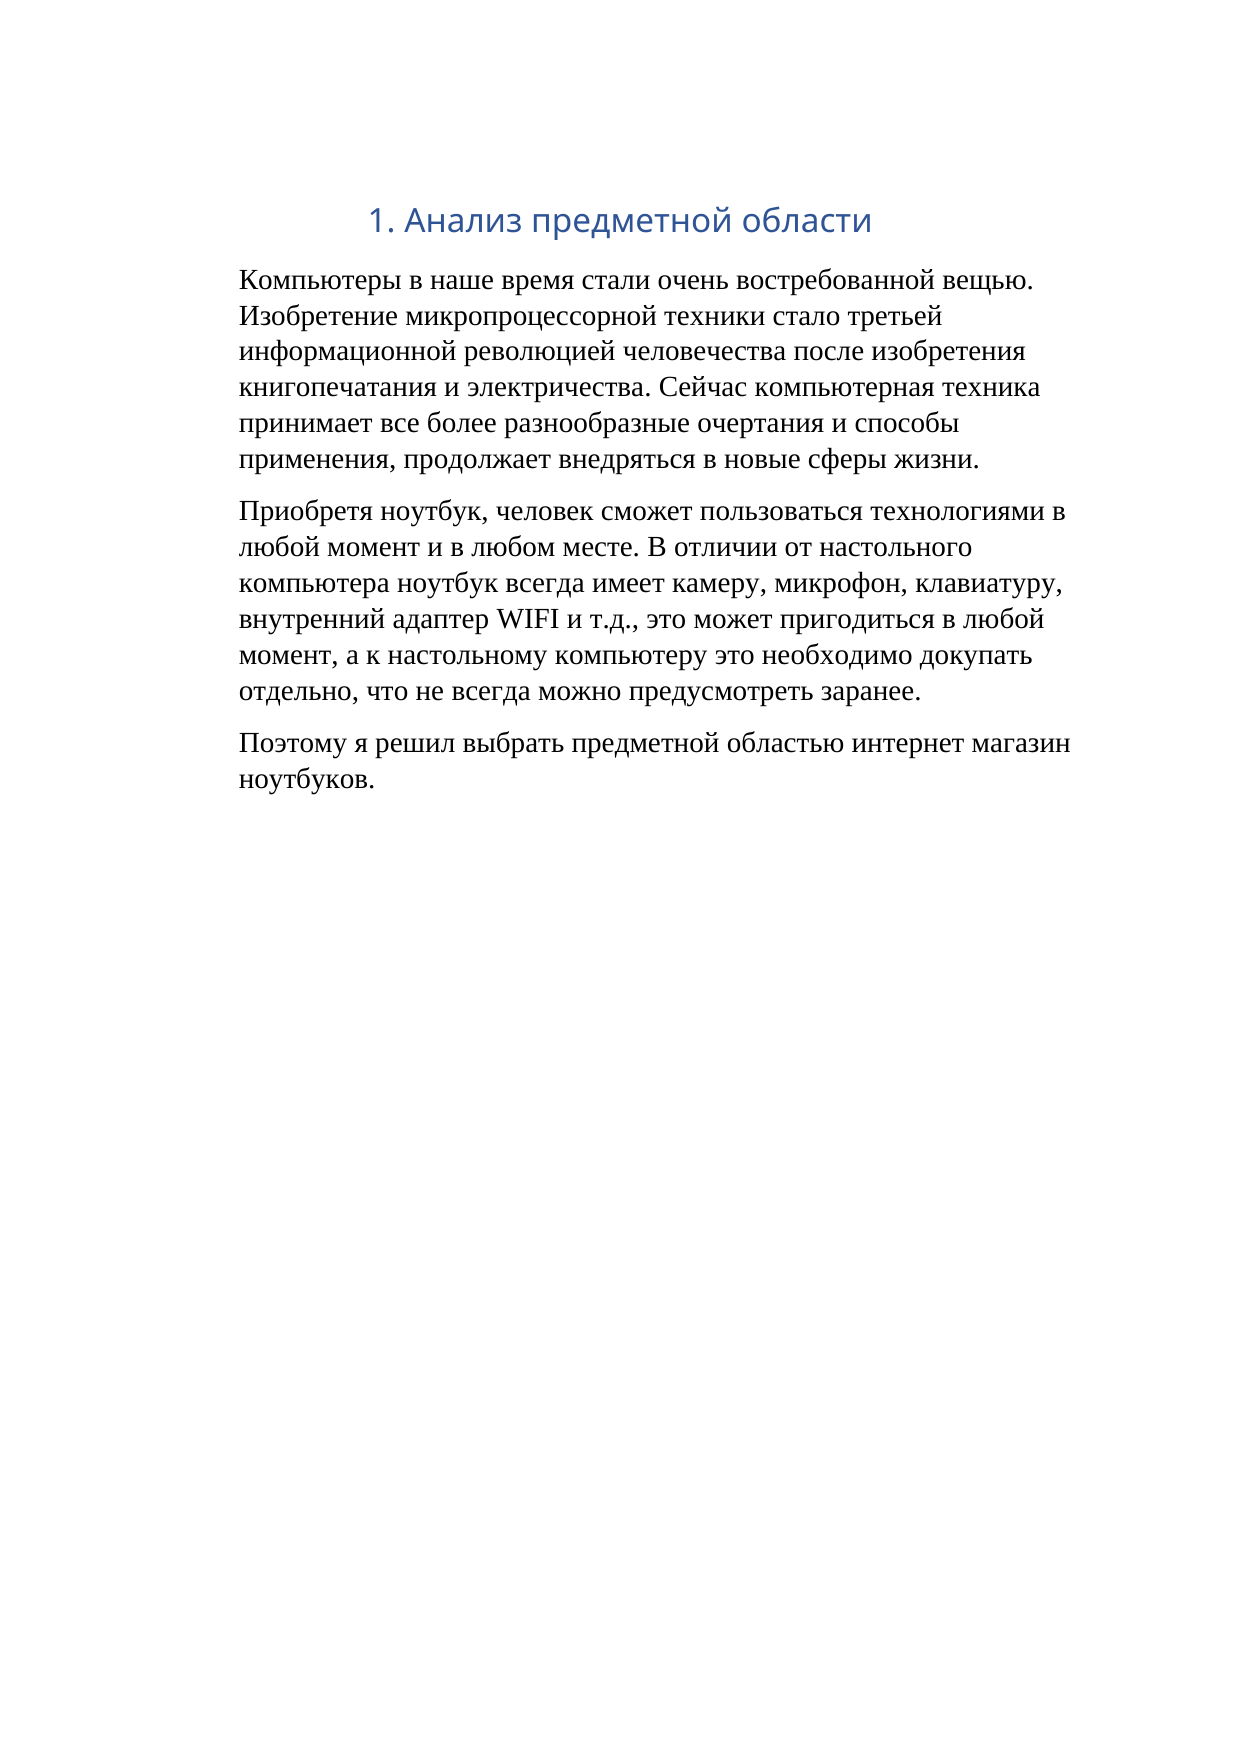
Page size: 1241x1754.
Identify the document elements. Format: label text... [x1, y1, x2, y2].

text Поэтому я решил выбрать предметной областью интернет магазин ноутбуков. [238, 725, 1090, 794]
subtitle 1. Анализ предметной области [150, 197, 1090, 242]
text Компьютеры в наше время стали очень востребованной вещью. Изобретение микропроцессорной техники стало третьей информационной революцией человечества после изобретения книгопечатания и электричества. Сейчас компьютерная техника принимает все более разнообразные очертания и способы применения, продолжает внедряться в новые сферы жизни. [238, 262, 1090, 474]
text Приобретя ноутбук, человек сможет пользоваться технологиями в любой момент и в любом месте. В отличии от настольного компьютера ноутбук всегда имеет камеру, микрофон, клавиатуру, внутренний адаптер WIFI и т.д., это может пригодиться в любой момент, а к настольному компьютеру это необходимо докупать отдельно, что не всегда можно предусмотреть заранее. [238, 493, 1090, 706]
